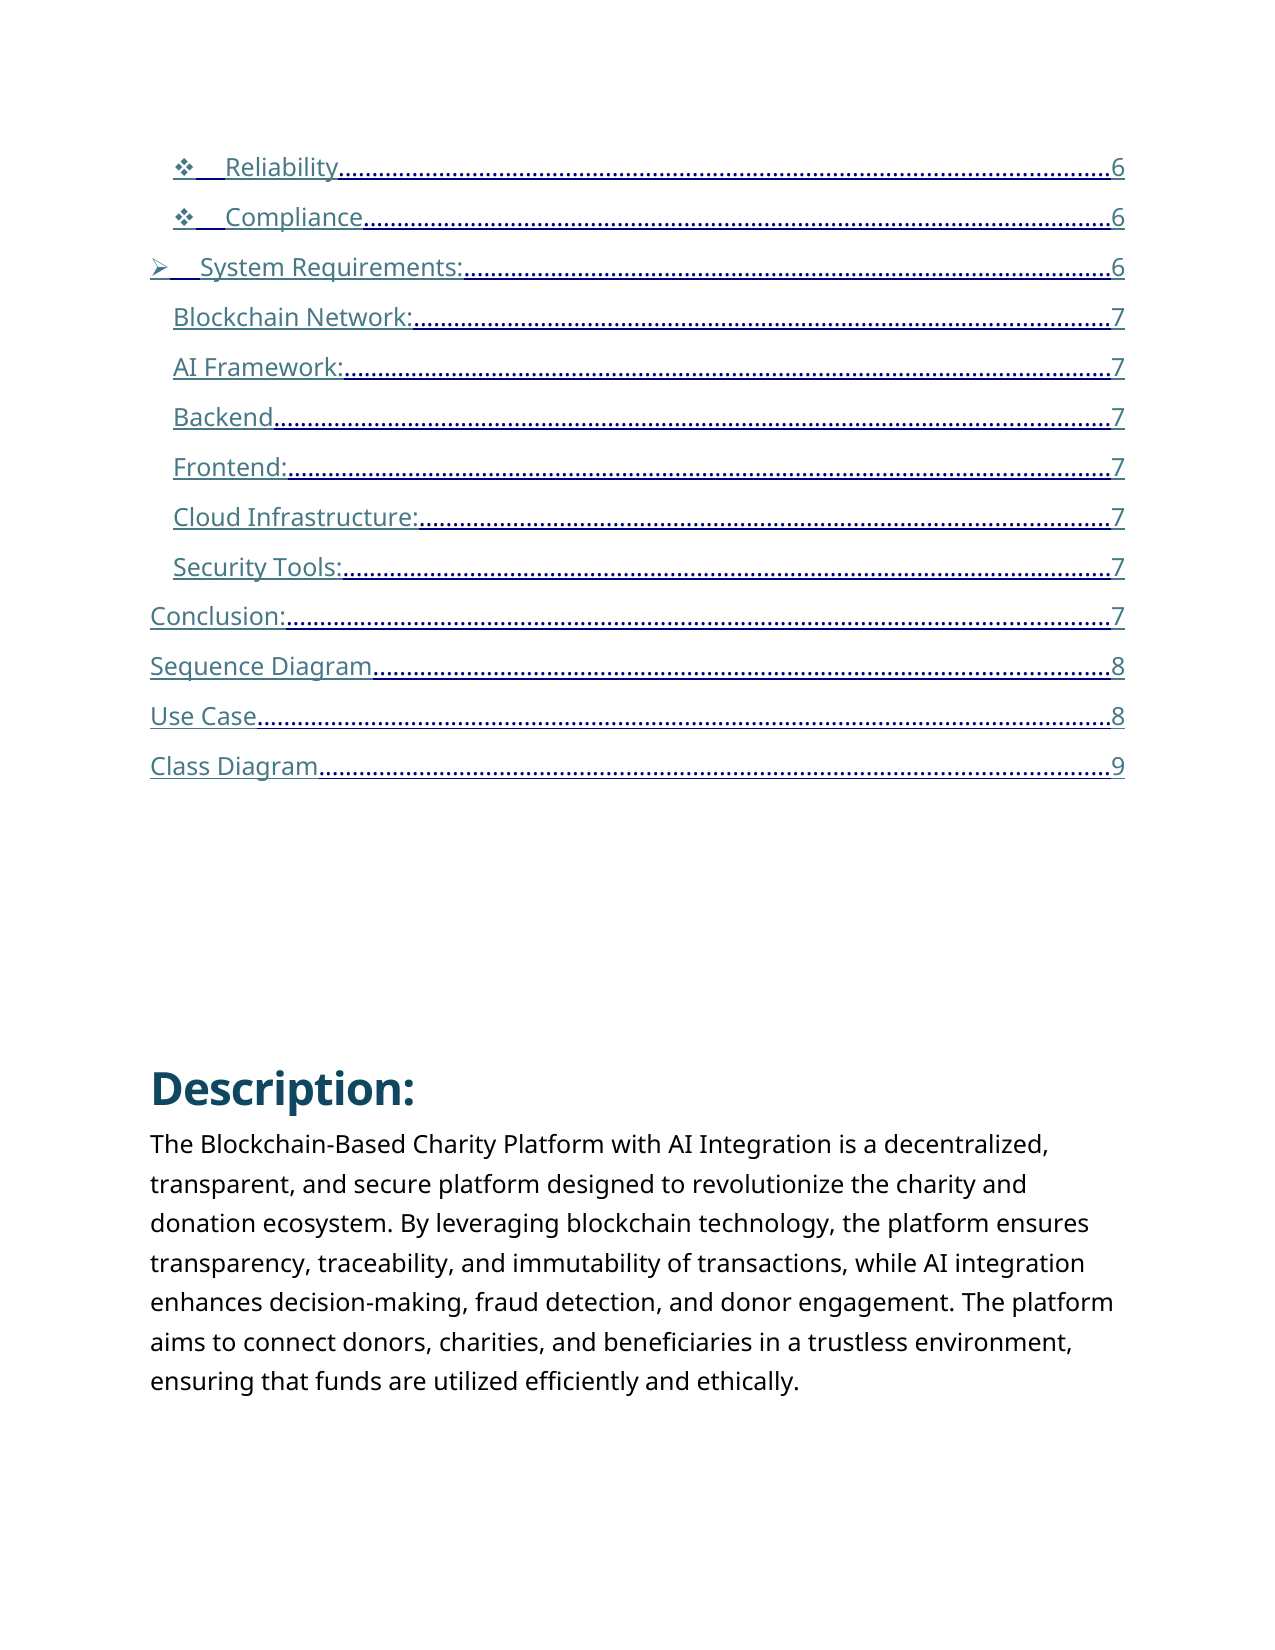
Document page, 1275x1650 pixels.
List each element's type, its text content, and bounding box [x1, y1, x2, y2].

text AI Framework: 7 [173, 349, 1125, 378]
text [150, 779, 1125, 783]
text Cloud Infrastructure: 7 [173, 499, 1125, 528]
text [150, 729, 1125, 733]
text Sequence Diagram 8 [150, 649, 1125, 678]
text [173, 230, 1125, 234]
text  Compliance 6 [173, 200, 1125, 228]
text [150, 280, 1125, 284]
title Description: [150, 1056, 1125, 1119]
text Class Diagram 9 [150, 749, 1125, 778]
text [173, 180, 1125, 184]
text Security Tools: 7 [173, 549, 1125, 578]
text [173, 380, 1125, 384]
text Blockchain Network: 7 [173, 300, 1125, 328]
text  Reliability 6 [173, 150, 1125, 178]
text Backend 7 [173, 399, 1125, 428]
text Frontend: 7 [173, 449, 1125, 478]
text Use Case 8 [150, 699, 1125, 728]
text The Blockchain-Based Charity Platform with AI Integration is a decentralized, transparent, and secure platform designed to revolutionize the charity and donation ecosystem. By leveraging blockchain technology, the platform ensures transparency, traceability, and immutability of transactions, while AI integration enhances decision-making, fraud detection, and donor engagement. The platform aims to connect donors, charities, and beneficiaries in a trustless environment, ensuring that funds are utilized efficiently and ethically. [150, 1127, 1125, 1398]
text [173, 330, 1125, 334]
text  System Requirements: 6 [150, 250, 1125, 278]
text Conclusion: 7 [150, 599, 1125, 628]
